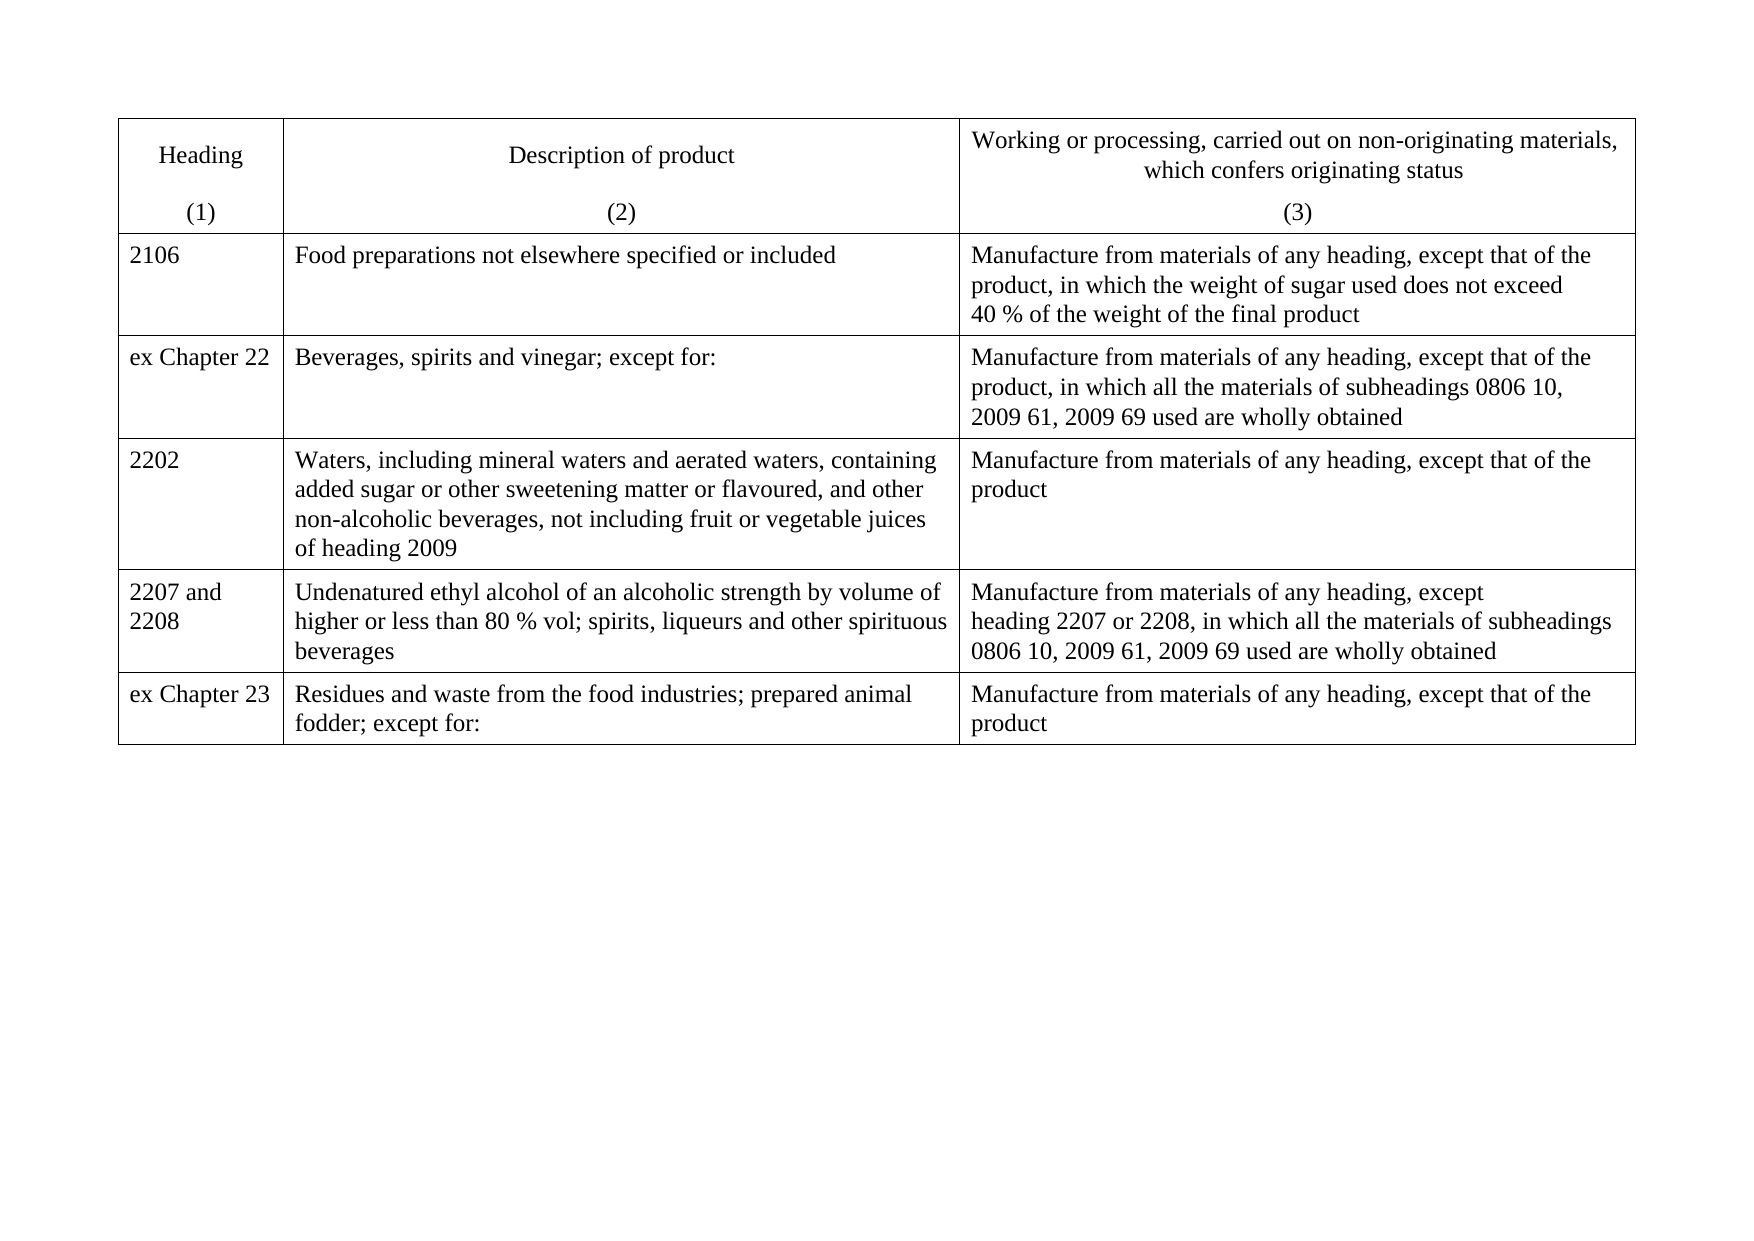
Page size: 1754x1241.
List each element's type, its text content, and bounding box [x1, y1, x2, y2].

table_cell (2) [284, 191, 959, 233]
table_cell Manufacture from materials of any heading, except heading 2207 or 2208, in which all the materials of subheadings 0806 10, 2009 61, 2009 69 used are wholly obtained [960, 570, 1635, 672]
table_cell Residues and waste from the food industries; prepared animal fodder; except for: [284, 673, 959, 744]
table_cell Manufacture from materials of any heading, except that of the product, in which the weight of sugar used does not exceed 40 % of the weight of the final product [960, 234, 1635, 335]
table_cell 2106 [119, 234, 283, 335]
table_cell Waters, including mineral waters and aerated waters, containing added sugar or other sweetening matter or flavoured, and other non-alcoholic beverages, not including fruit or vegetable juices of heading 2009 [284, 439, 959, 569]
table_cell Beverages, spirits and vinegar; except for: [284, 336, 959, 437]
table_cell ex Chapter 22 [119, 336, 283, 437]
table_header Description of product [284, 119, 959, 191]
table_cell Manufacture from materials of any heading, except that of the product [960, 673, 1635, 744]
table_header Heading [119, 119, 283, 191]
table_cell 2202 [119, 439, 283, 569]
table_cell Manufacture from materials of any heading, except that of the product [960, 439, 1635, 569]
table_cell (1) [119, 191, 283, 233]
table_cell Manufacture from materials of any heading, except that of the product, in which all the materials of subheadings 0806 10, 2009 61, 2009 69 used are wholly obtained [960, 336, 1635, 437]
table_cell 2207 and 2208 [119, 570, 283, 672]
table_cell Undenatured ethyl alcohol of an alcoholic strength by volume of higher or less than 80 % vol; spirits, liqueurs and other spirituous beverages [284, 570, 959, 672]
table_header Working or processing, carried out on non‑originating materials, which confers originating status [960, 119, 1635, 191]
table_cell Food preparations not elsewhere specified or included [284, 234, 959, 335]
table_cell (3) [960, 191, 1635, 233]
table_cell ex Chapter 23 [119, 673, 283, 744]
